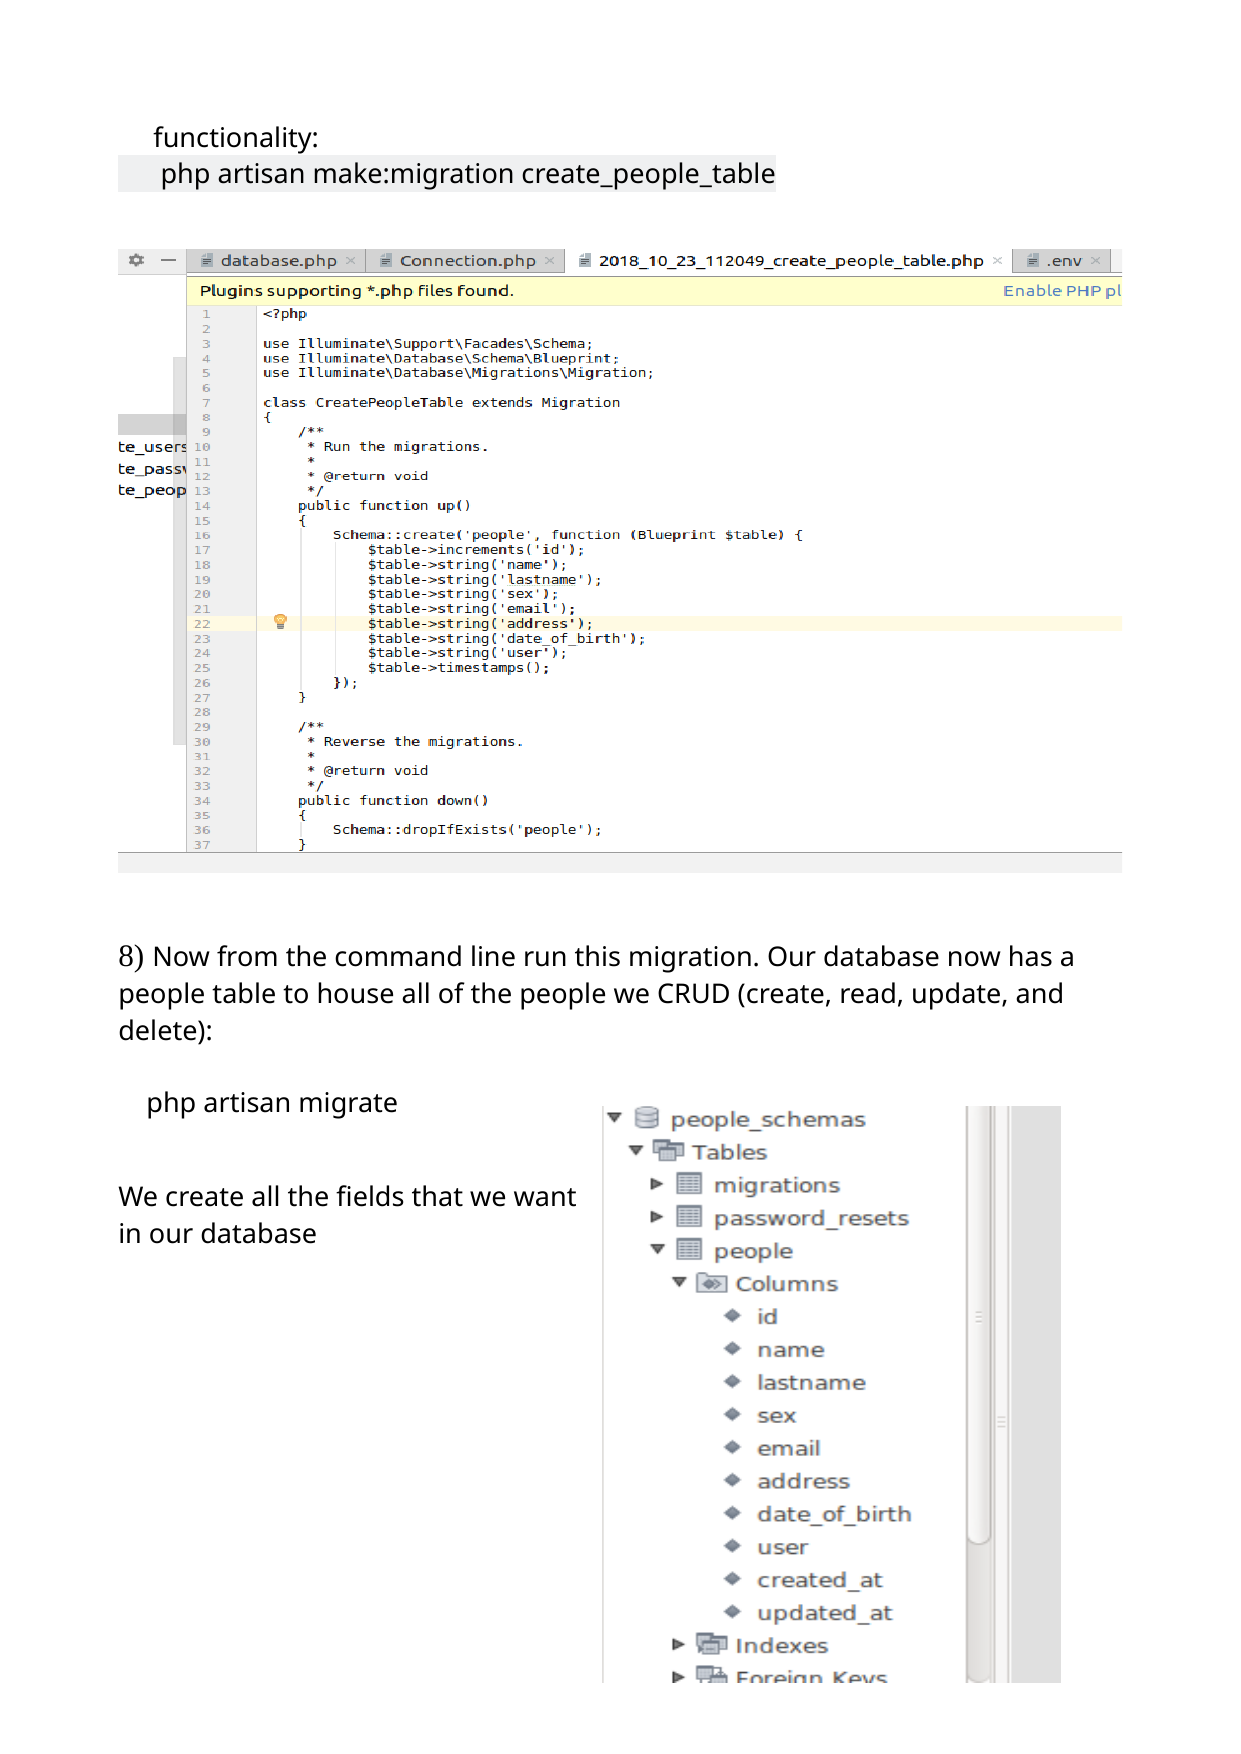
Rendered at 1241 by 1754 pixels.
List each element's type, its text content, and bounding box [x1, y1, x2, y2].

text We create all the fields that we want in our database [118, 1177, 602, 1251]
picture [602, 1106, 1061, 1683]
text php artisan make:migration create_people_table [118, 155, 1122, 192]
text php artisan migrate [118, 1084, 1122, 1121]
text 8) Now from the command line run this migration. Our database now has a people table to house all of the people we CRUD (create, read, update, and delete): [118, 938, 1122, 1048]
picture [118, 249, 1123, 873]
text functionality: [118, 118, 1122, 155]
text [1061, 1177, 1122, 1251]
